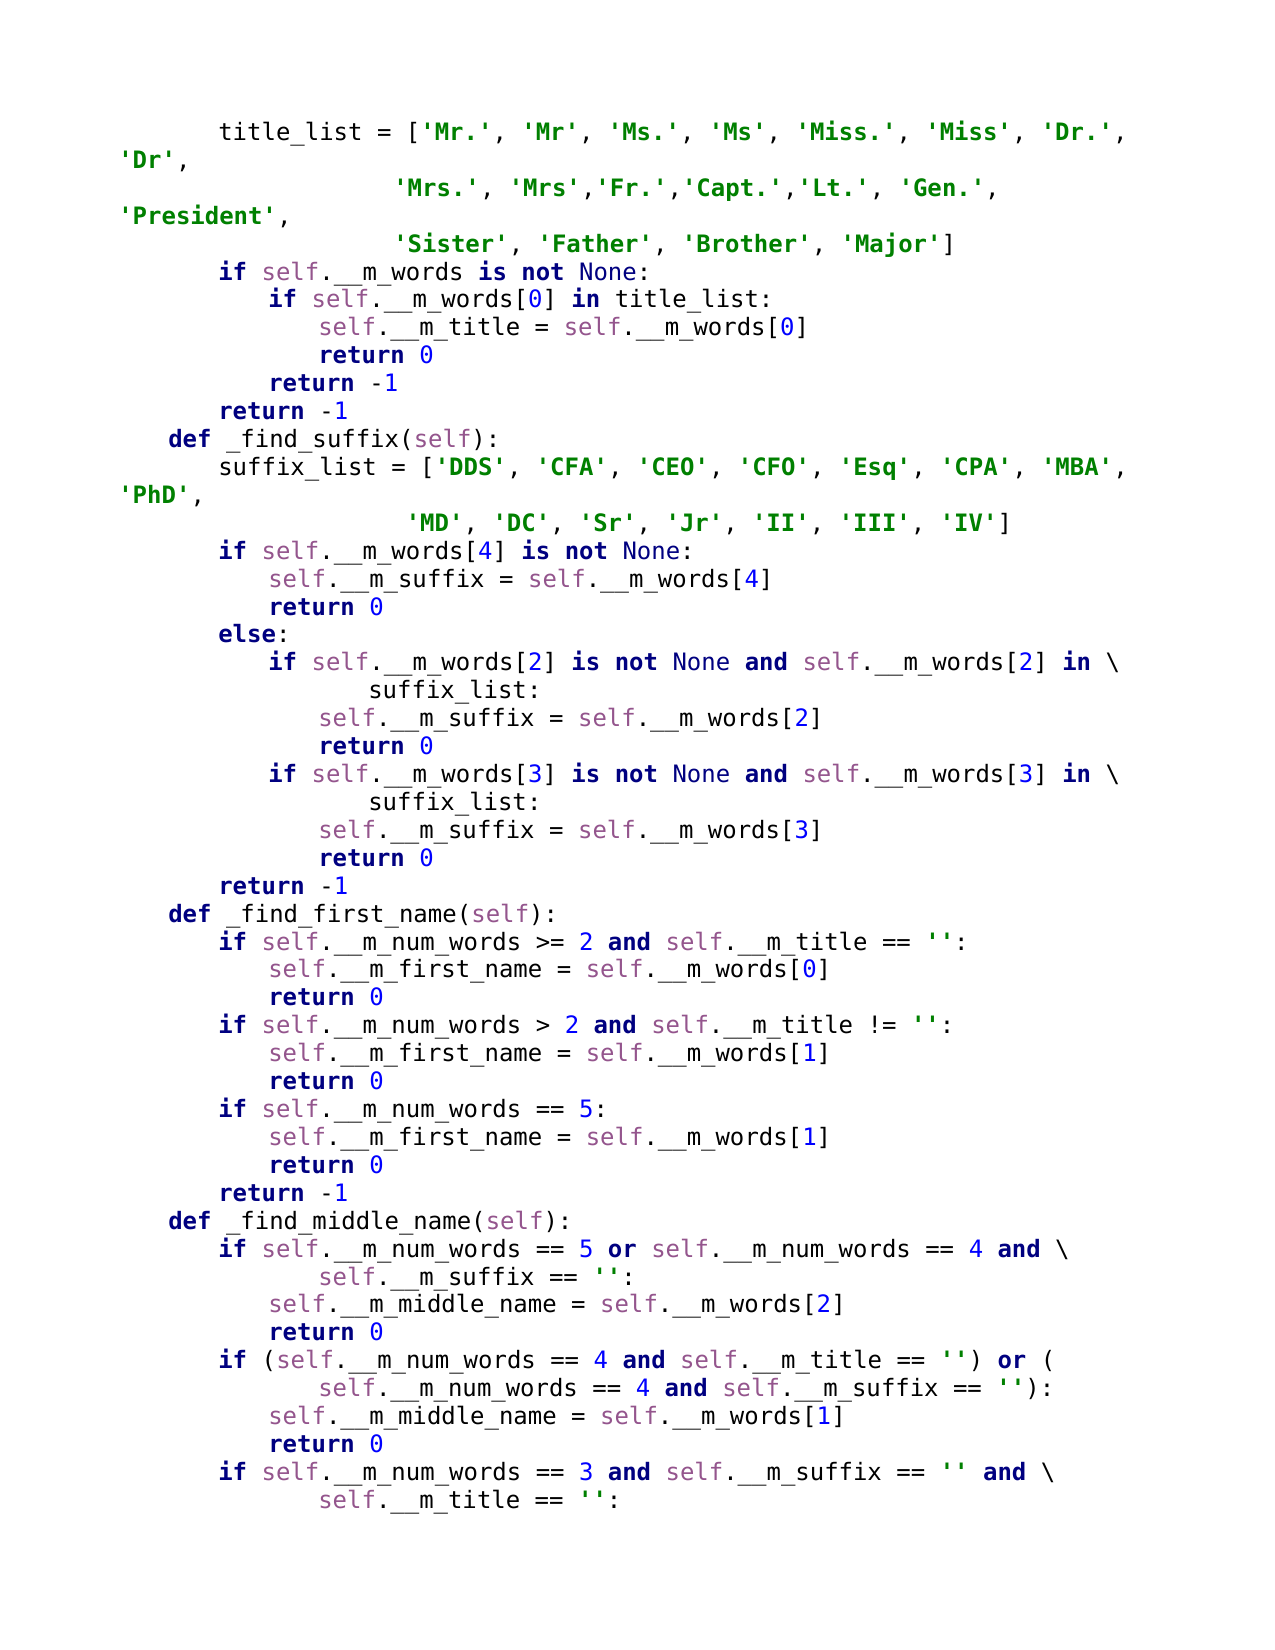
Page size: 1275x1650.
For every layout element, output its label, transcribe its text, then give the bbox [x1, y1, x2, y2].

text return 0 [118, 983, 1157, 1011]
text if self.__m_words is not None: [118, 258, 1157, 286]
text if self.__m_num_words == 5 or self.__m_num_words == 4 and \ [118, 1235, 1157, 1263]
text return 0 [118, 341, 1157, 369]
text if self.__m_words[2] is not None and self.__m_words[2] in \ [118, 648, 1157, 676]
text return 0 [118, 1151, 1157, 1179]
text self.__m_middle_name = self.__m_words[2] [118, 1291, 1157, 1318]
text def _find_suffix(self): [118, 425, 1157, 453]
text self.__m_suffix == '': [118, 1263, 1157, 1291]
text self.__m_suffix = self.__m_words[2] [118, 704, 1157, 732]
text self.__m_title == '': [118, 1486, 1157, 1514]
text self.__m_first_name = self.__m_words[1] [118, 1039, 1157, 1067]
text self.__m_num_words == 4 and self.__m_suffix == ''): [118, 1374, 1157, 1402]
text if self.__m_num_words >= 2 and self.__m_title == '': [118, 928, 1157, 956]
text 'MD', 'DC', 'Sr', 'Jr', 'II', 'III', 'IV'] [118, 509, 1157, 537]
text self.__m_middle_name = self.__m_words[1] [118, 1402, 1157, 1430]
text if self.__m_num_words > 2 and self.__m_title != '': [118, 1011, 1157, 1039]
text return -1 [118, 369, 1157, 397]
text return 0 [118, 1430, 1157, 1458]
text if self.__m_num_words == 5: [118, 1095, 1157, 1123]
text title_list = ['Mr.', 'Mr', 'Ms.', 'Ms', 'Miss.', 'Miss', 'Dr.', 'Dr', [118, 118, 1157, 174]
text if self.__m_words[4] is not None: [118, 537, 1157, 565]
text return 0 [118, 1318, 1157, 1346]
text if self.__m_words[0] in title_list: [118, 286, 1157, 313]
text return 0 [118, 1067, 1157, 1095]
text return -1 [118, 1179, 1157, 1207]
text if self.__m_num_words == 3 and self.__m_suffix == '' and \ [118, 1458, 1157, 1486]
text self.__m_title = self.__m_words[0] [118, 313, 1157, 341]
text if self.__m_words[3] is not None and self.__m_words[3] in \ [118, 760, 1157, 788]
text def _find_first_name(self): [118, 900, 1157, 928]
text self.__m_first_name = self.__m_words[1] [118, 1123, 1157, 1151]
text return -1 [118, 872, 1157, 900]
text suffix_list = ['DDS', 'CFA', 'CEO', 'CFO', 'Esq', 'CPA', 'MBA', 'PhD', [118, 453, 1157, 509]
text def _find_middle_name(self): [118, 1207, 1157, 1235]
text suffix_list: [118, 788, 1157, 816]
text 'Mrs.', 'Mrs','Fr.','Capt.','Lt.', 'Gen.', 'President', [118, 174, 1157, 230]
text return -1 [118, 397, 1157, 425]
text return 0 [118, 844, 1157, 872]
text if (self.__m_num_words == 4 and self.__m_title == '') or ( [118, 1346, 1157, 1374]
text self.__m_suffix = self.__m_words[3] [118, 816, 1157, 844]
text else: [118, 621, 1157, 648]
text return 0 [118, 732, 1157, 760]
text 'Sister', 'Father', 'Brother', 'Major'] [118, 230, 1157, 258]
text return 0 [118, 593, 1157, 621]
text self.__m_first_name = self.__m_words[0] [118, 956, 1157, 983]
text self.__m_suffix = self.__m_words[4] [118, 565, 1157, 593]
text suffix_list: [118, 676, 1157, 704]
